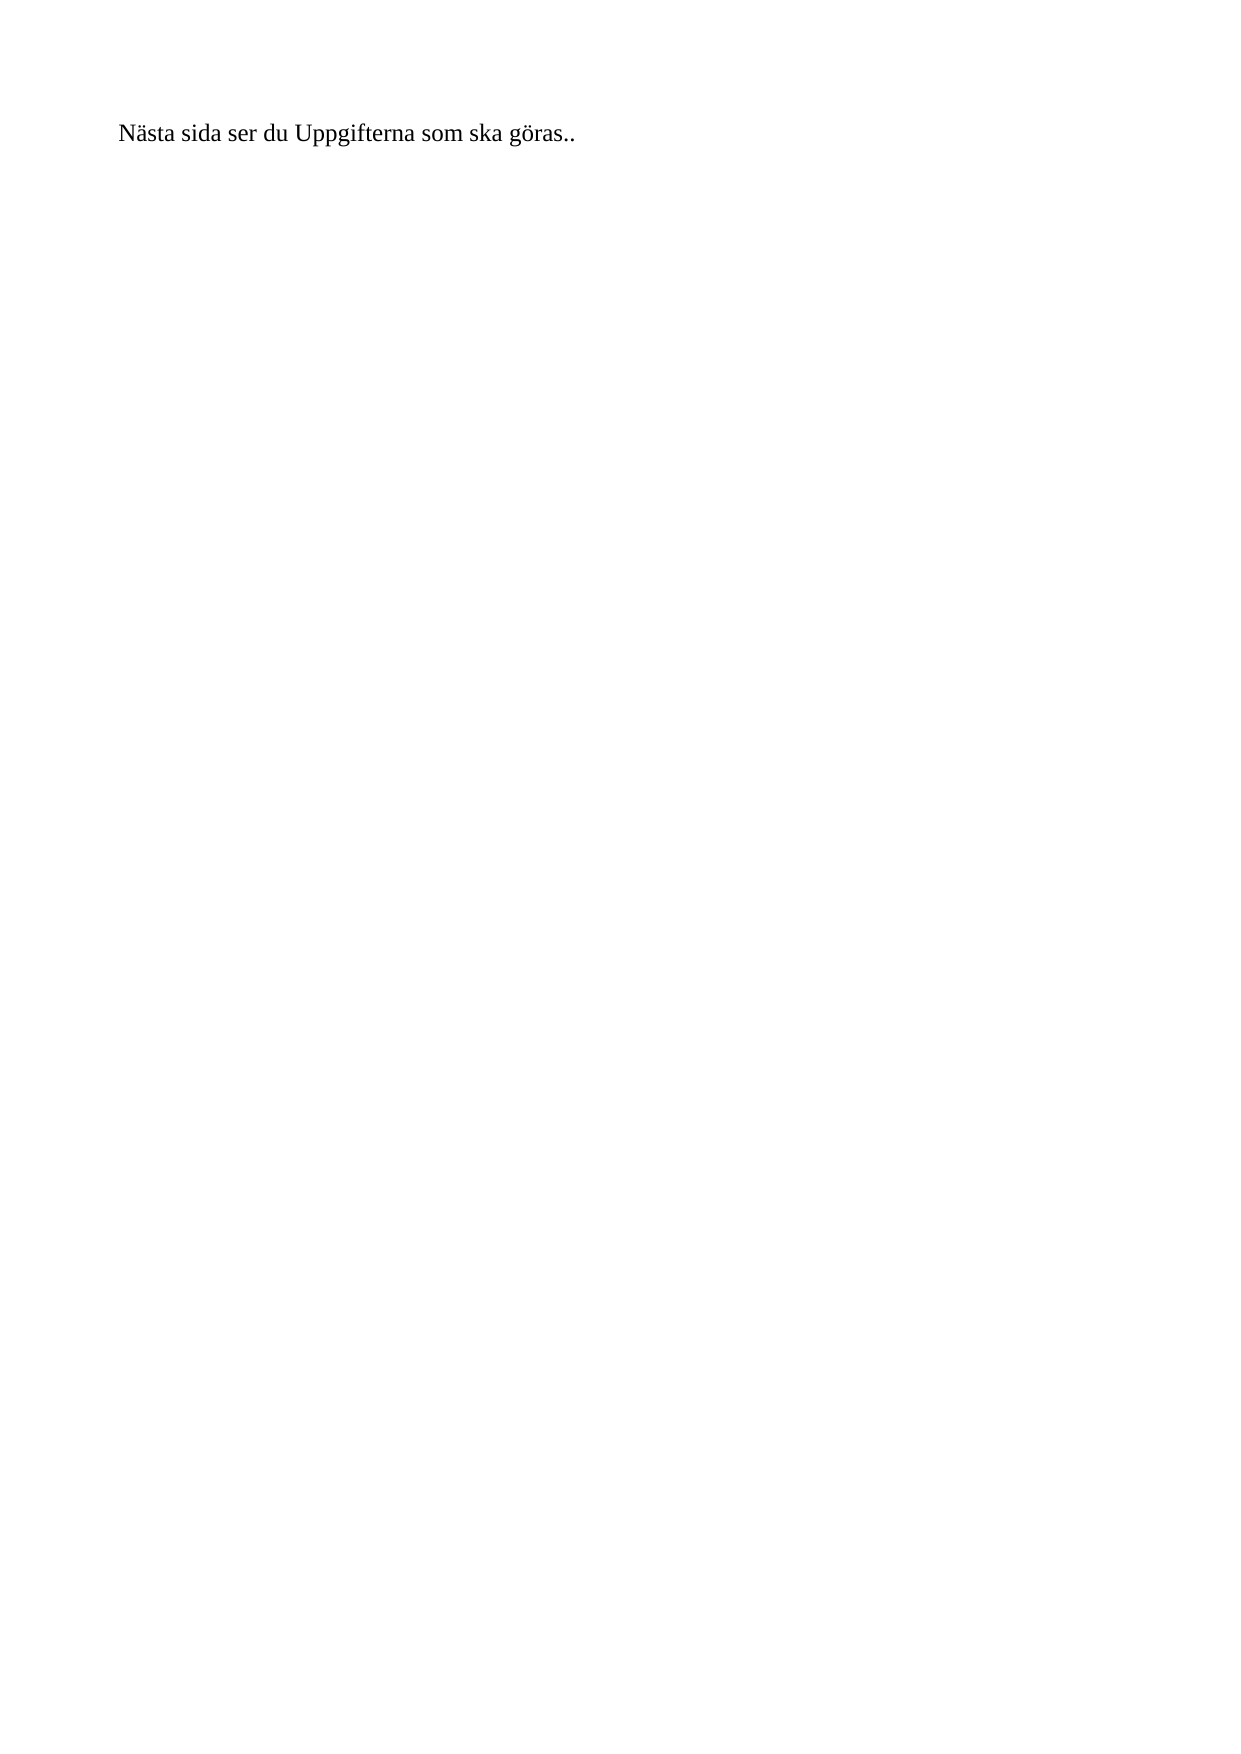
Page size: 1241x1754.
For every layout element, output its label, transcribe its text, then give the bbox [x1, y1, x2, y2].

text Nästa sida ser du Uppgifterna som ska göras.. [118, 118, 1122, 147]
